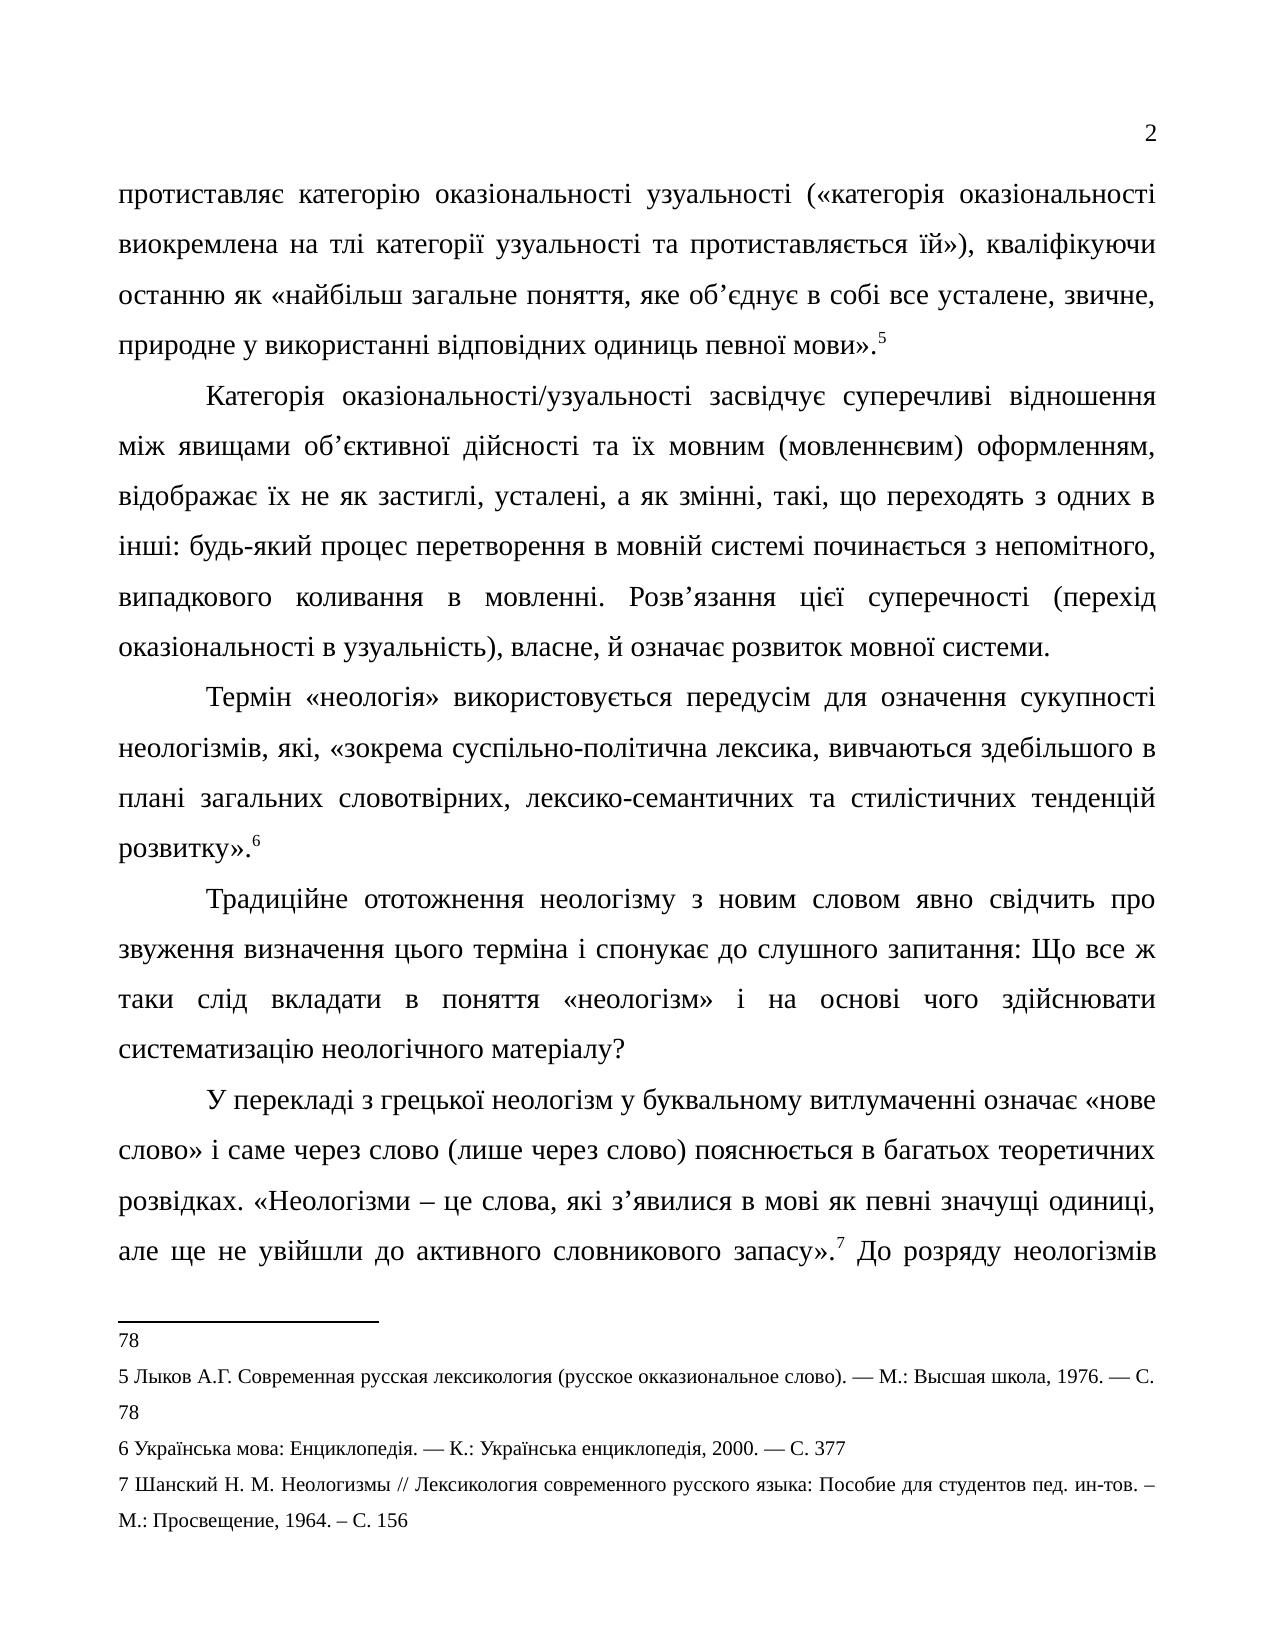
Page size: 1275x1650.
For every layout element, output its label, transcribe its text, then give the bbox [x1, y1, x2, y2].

text Українська мова: Енциклопедія. — К.: Українська енциклопедія, 2000. — С. 377 [118, 1436, 1157, 1460]
text «Оказіональність – це мовленнєва реалізація можливостей мовної системи, що суперечить традиції та нормі вживання», «мовленнєвий вияв усього того, що могло б бути у мові, але чого насправді немає в усезагальному вжитку». О. Ликов протиставляє категорію оказіональності узуальності («категорія оказіональності виокремлена на тлі категорії узуальності та протиставляється їй»), кваліфікуючи останню як «найбільш загальне поняття, яке об’єднує в собі все усталене, звичне, природне у використанні відповідних одиниць певної мови». [118, 176, 1157, 361]
text Шанский Н. М. Неологизмы // Лексикология современного русского языка: Пособие для студентов пед. ин-тов. – М.: Просвещение, 1964. – С. 156 [118, 1472, 1157, 1532]
text Лыков А.Г. Современная русская лексикология (русское окказиональное слово). — М.: Высшая школа, 1976. — С. 78 [118, 1364, 1157, 1424]
text Традиційне ототожнення неологізму з новим словом явно свідчить про звуження визначення цього терміна і спонукає до слушного запитання: Що все ж таки слід вкладати в поняття «неологізм» і на основі чого здійснювати систематизацію неологічного матеріалу? [118, 881, 1157, 1065]
text Лыков А. Г. Современная русская лексикология (русское окказиональное слово). — М.: Высшая школа, 1976. — С. 78 [118, 1328, 1157, 1352]
text У перекладі з грецької неологізм у буквальному витлумаченні означає «нове слово» і саме через слово (лише через слово) пояснюється в багатьох теоретичних розвідках. «Неологізми – це слова, які з’явилися в мові як певні значущі одиниці, але ще не увійшли до активного словникового запасу». До розряду неологізмів [118, 1082, 1157, 1266]
text Категорія оказіональності/узуальності засвідчує суперечливі відношення між явищами об’єктивної дійсності та їх мовним (мовленнєвим) оформленням, відображає їх не як застиглі, усталені, а як змінні, такі, що переходять з одних в інші: будь-який процес перетворення в мовній системі починається з непомітного, випадкового коливання в мовленні. Розв’язання цієї суперечності (перехід оказіональності в узуальність), власне, й означає розвиток мовної системи. [118, 378, 1157, 663]
text Термін «неологія» використовується передусім для означення сукупності неологізмів, які, «зокрема суспільно-політична лексика, вивчаються здебільшого в плані загальних словотвірних, лексико-семантичних та стилістичних тенденцій розвитку». [118, 679, 1157, 864]
